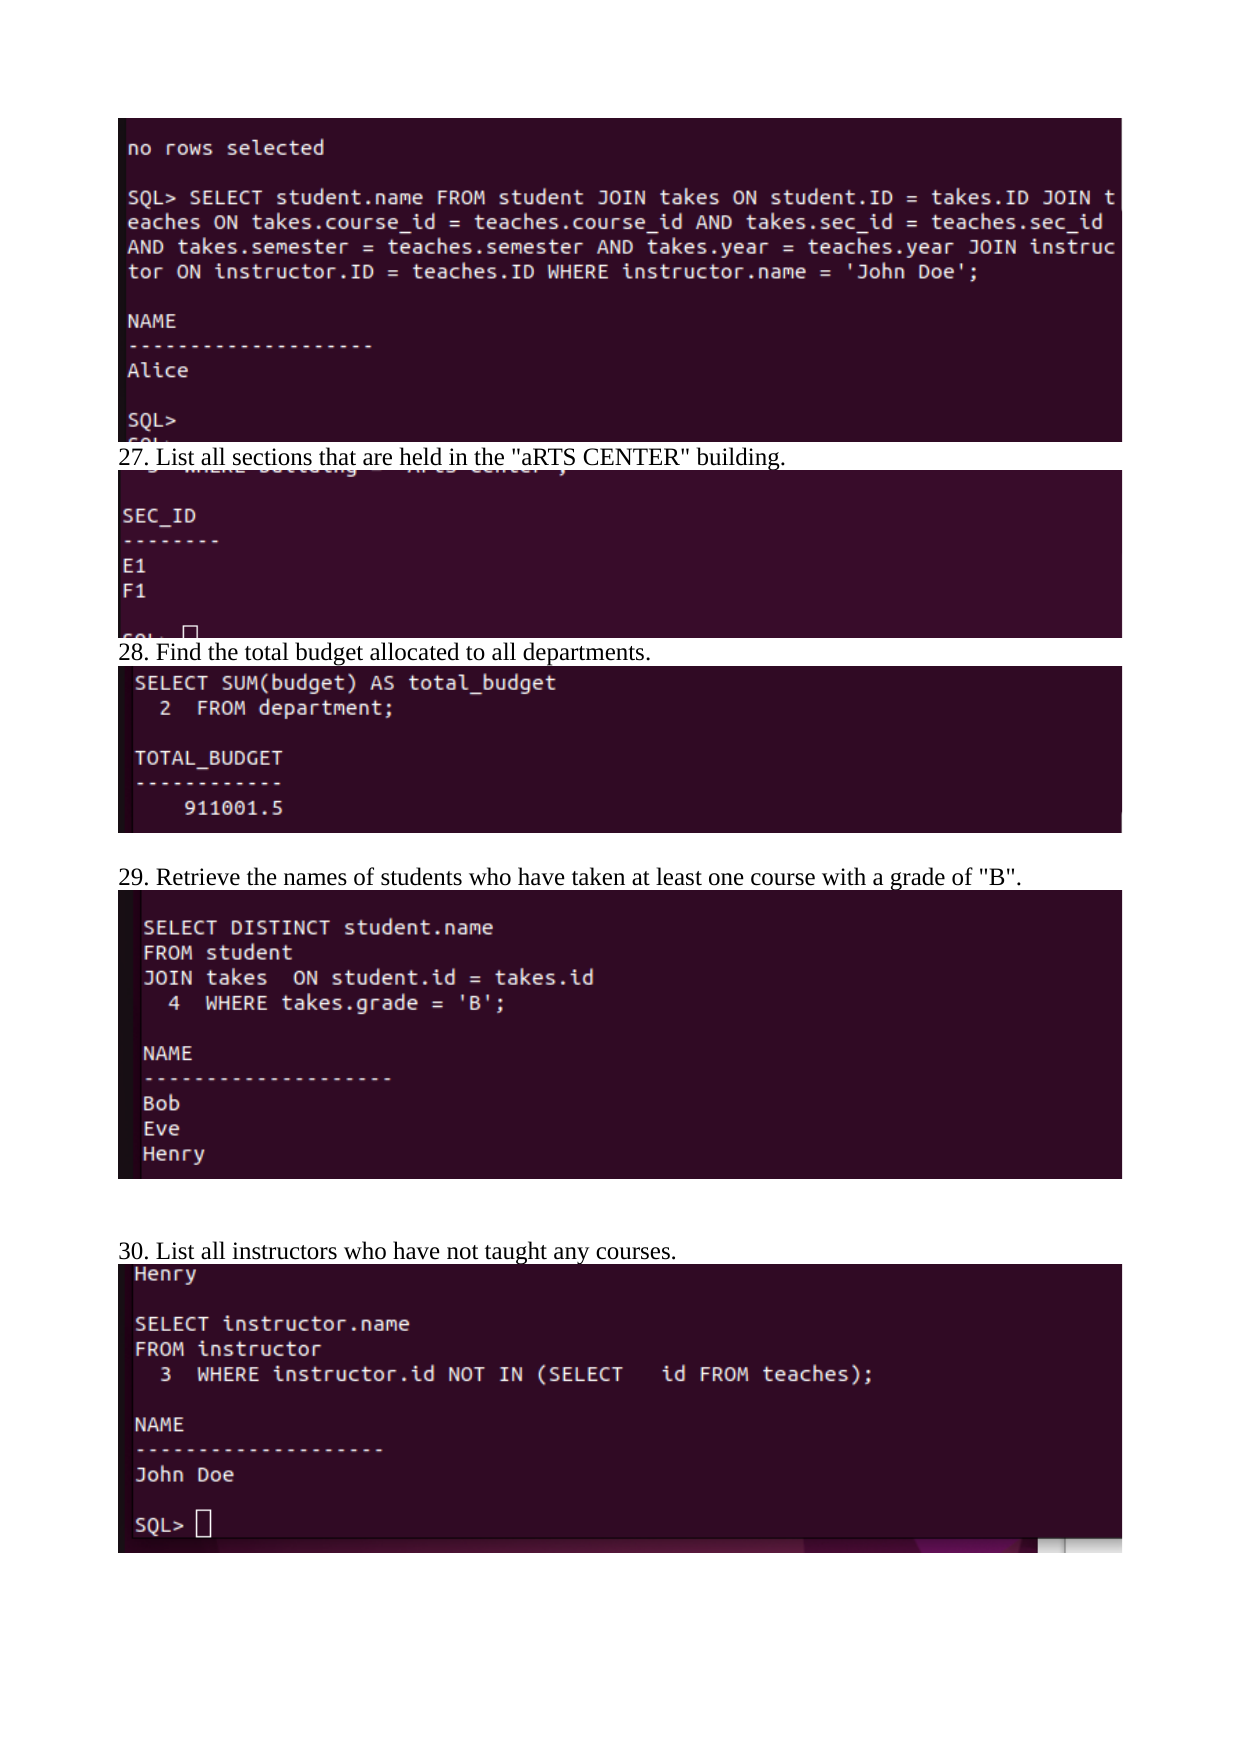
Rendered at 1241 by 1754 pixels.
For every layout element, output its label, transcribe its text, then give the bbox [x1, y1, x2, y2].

picture [118, 890, 1123, 1179]
text 30. List all instructors who have not taught any courses. [118, 1236, 1122, 1264]
text 28. Find the total budget allocated to all departments. [118, 638, 1122, 666]
picture [118, 118, 1123, 442]
picture [118, 1264, 1123, 1553]
text 29. Retrieve the names of students who have taken at least one course with a grade of "B". [118, 862, 1122, 890]
picture [118, 666, 1123, 833]
picture [118, 470, 1123, 638]
text 27. List all sections that are held in the "aRTS CENTER" building. [118, 442, 1122, 470]
